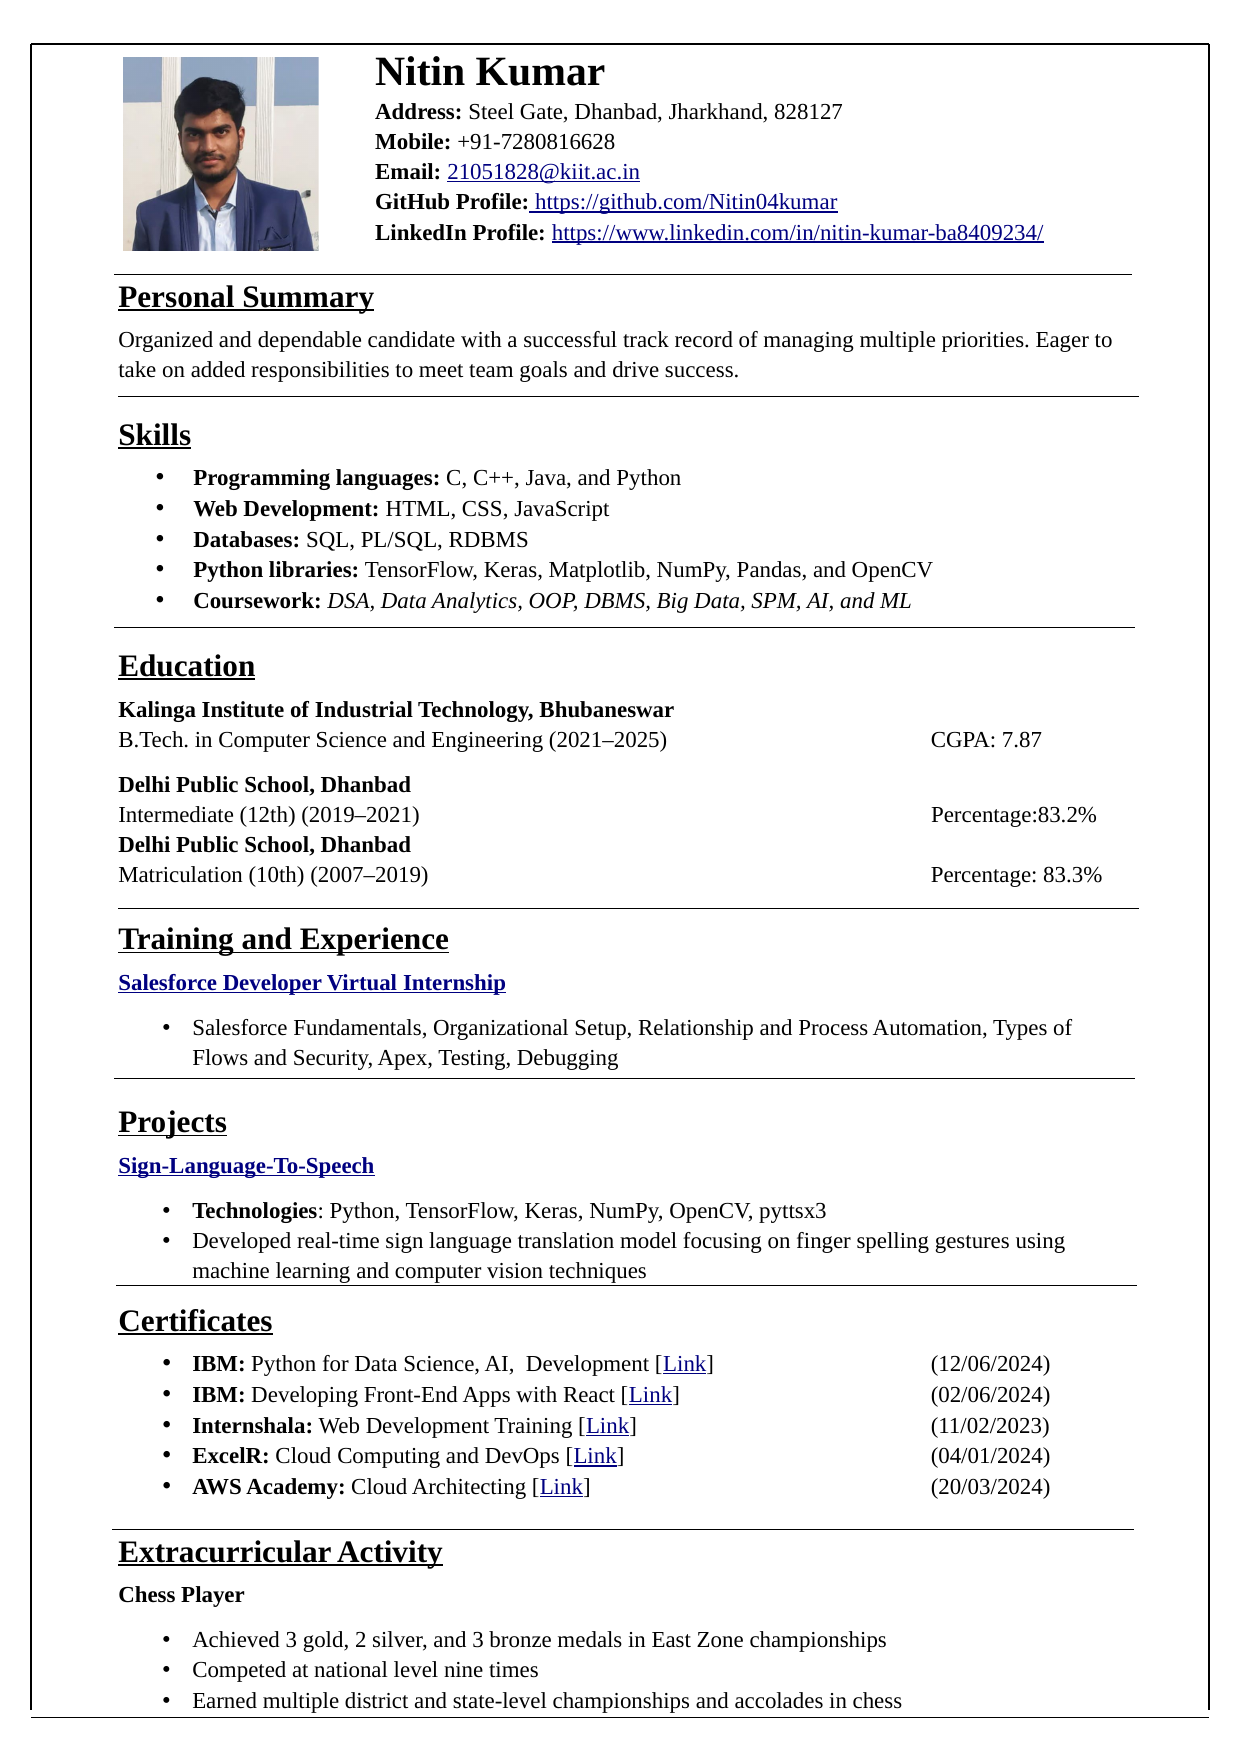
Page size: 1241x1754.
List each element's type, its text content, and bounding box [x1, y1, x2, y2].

text Chess Player [118, 1582, 1122, 1608]
list Achieved 3 gold, 2 silver, and 3 bronze medals in East Zone championships [162, 1626, 1122, 1653]
list Internshala: Web Development Training [Link] (11/02/2023) [162, 1412, 1122, 1438]
subtitle Extracurricular Activity [118, 1533, 1122, 1569]
list Technologies: Python, TensorFlow, Keras, NumPy, OpenCV, pyttsx3 [162, 1197, 1122, 1223]
list Databases: SQL, PL/SQL, RDBMS [156, 526, 1122, 553]
text Salesforce Developer Virtual Internship [118, 969, 1122, 995]
list IBM: Python for Data Science, AI, Development [Link] (12/06/2024) [162, 1350, 1122, 1377]
list AWS Academy: Cloud Architecting [Link] (20/03/2024) [162, 1473, 1122, 1500]
subtitle Certificates [118, 1302, 1122, 1338]
text Kalinga Institute of Industrial Technology, Bhubaneswar B.Tech. in Computer Science and Engineering (2021–2025) CGPA: 7.87 [118, 696, 1122, 752]
list IBM: Developing Front-End Apps with React [Link] (02/06/2024) [162, 1381, 1122, 1408]
list Programming languages: C, C++, Java, and Python [156, 464, 1122, 491]
list ExcelR: Cloud Computing and DevOps [Link] (04/01/2024) [162, 1442, 1122, 1469]
subtitle Skills [118, 416, 1122, 452]
subtitle Projects [118, 1103, 1122, 1139]
list Competed at national level nine times [162, 1657, 1122, 1683]
subtitle Education [118, 647, 1122, 683]
text Nitin Kumar Address: Steel Gate, Dhanbad, Jharkhand, 828127 Mobile: +91-7280816628 Email: 21051828@kiit.ac.in GitHub Profile: https://github.com/Nitin04kumar LinkedIn Profile: https://www.linkedin.com/in/nitin-kumar-ba8409234/ [174, 46, 1206, 245]
subtitle Personal Summary [118, 278, 1122, 314]
text Delhi Public School, Dhanbad Intermediate (12th) (2019–2021) Percentage:83.2% Delhi Public School, Dhanbad Matriculation (10th) (2007–2019) Percentage: 83.3% [118, 771, 1122, 888]
list Earned multiple district and state-level championships and accolades in chess [162, 1687, 1122, 1713]
list Web Development: HTML, CSS, JavaScript [156, 495, 1122, 522]
list Python libraries: TensorFlow, Keras, Matplotlib, NumPy, Pandas, and OpenCV [156, 557, 1122, 583]
subtitle Training and Experience [118, 921, 1122, 957]
list Coursework: DSA, Data Analytics, OOP, DBMS, Big Data, SPM, AI, and ML [156, 587, 1122, 614]
text Sign-Language-To-Speech [118, 1152, 1122, 1178]
text Organized and dependable candidate with a successful track record of managing multiple priorities. Eager to take on added responsibilities to meet team goals and drive success. [118, 326, 1122, 383]
picture [123, 57, 319, 251]
list Salesforce Fundamentals, Organizational Setup, Relationship and Process Automation, Types of Flows and Security, Apex, Testing, Debugging [162, 1014, 1122, 1070]
list Developed real-time sign language translation model focusing on finger spelling gestures using machine learning and computer vision techniques [162, 1227, 1122, 1283]
